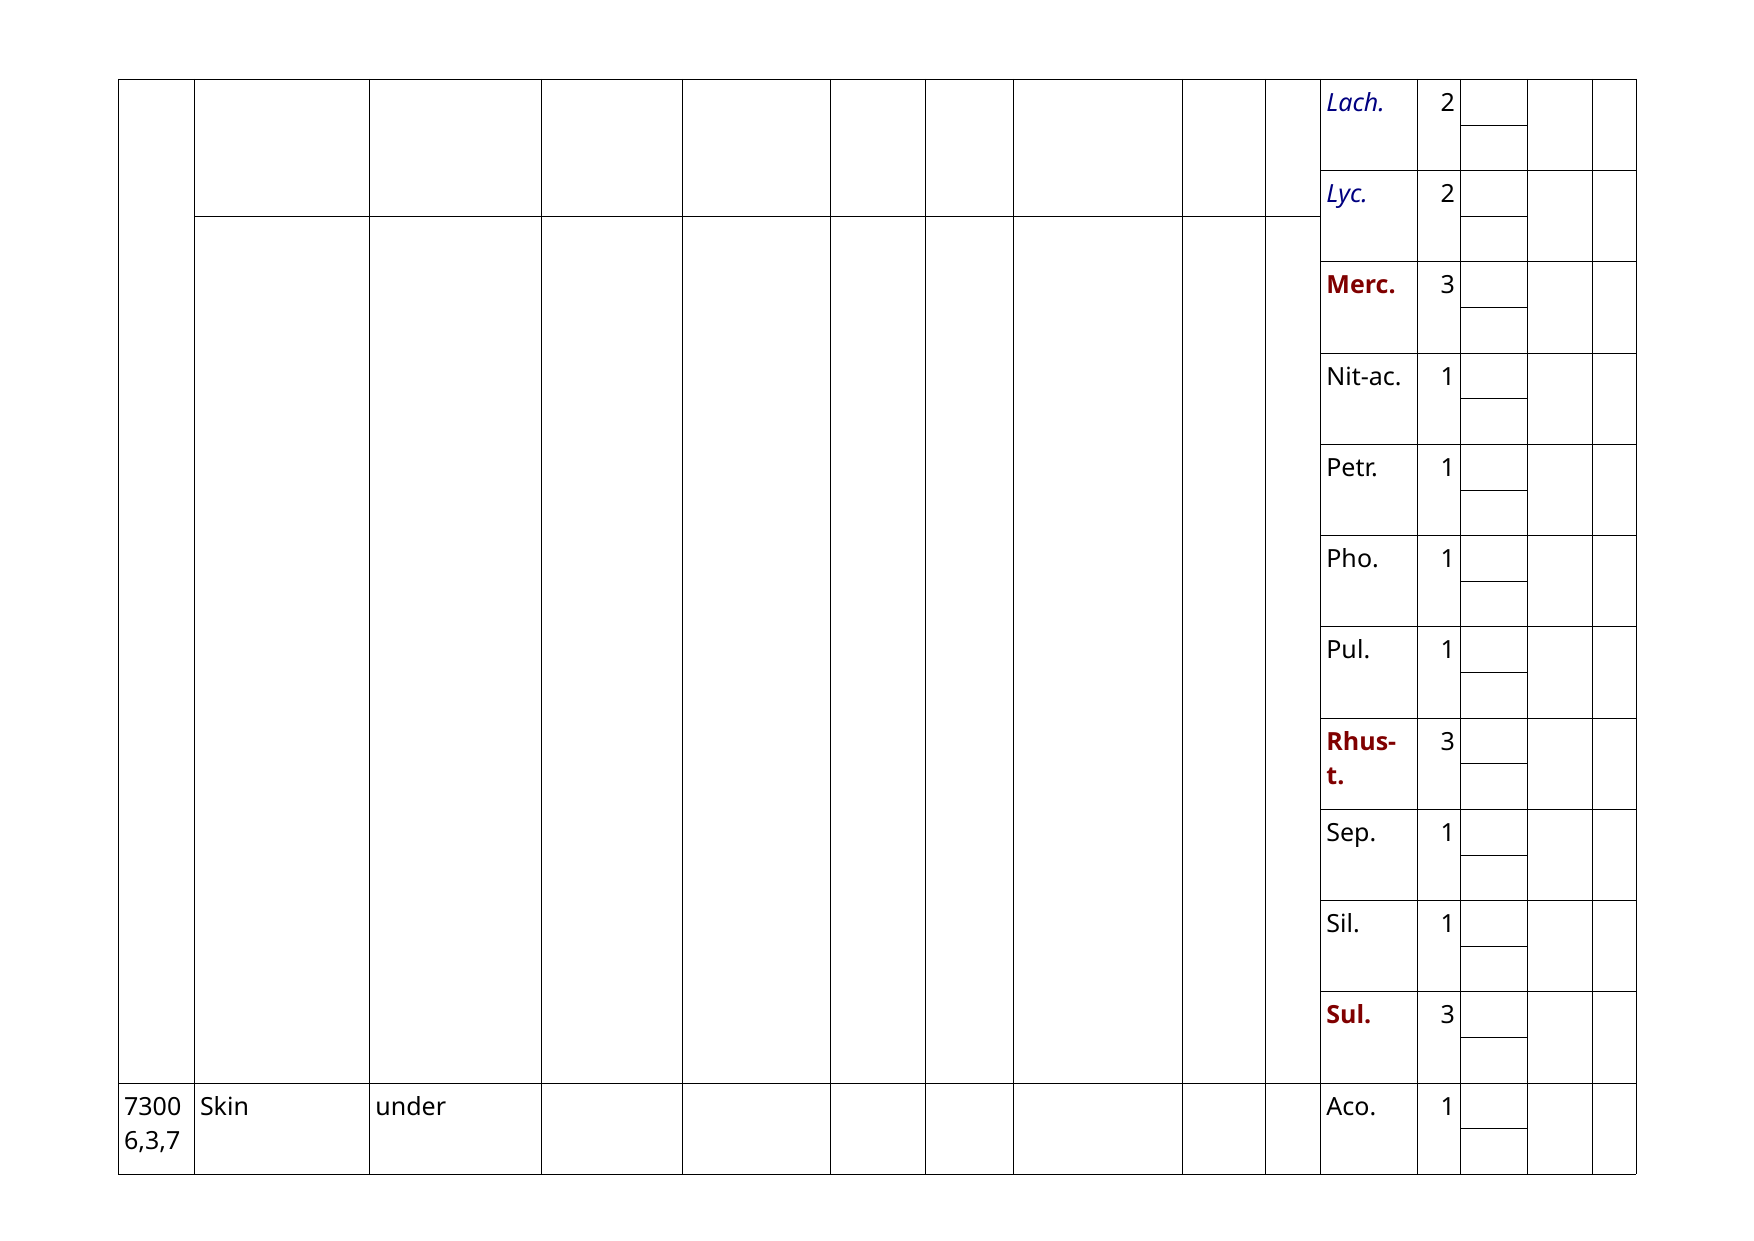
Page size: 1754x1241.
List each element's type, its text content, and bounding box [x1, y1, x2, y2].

table_cell [1014, 80, 1182, 216]
table_cell [1461, 354, 1527, 398]
table_cell Sil. [1321, 901, 1417, 991]
table_cell [1461, 673, 1527, 718]
table_cell [1528, 171, 1592, 261]
table_cell [1183, 1084, 1265, 1174]
table_cell 3 [1418, 719, 1460, 809]
table_cell [370, 217, 541, 1083]
table_cell [1461, 126, 1527, 170]
table_cell [831, 80, 925, 216]
table_cell [831, 217, 925, 1083]
table_cell [542, 1084, 682, 1174]
table_cell Skin [195, 1084, 369, 1174]
table_cell [926, 217, 1013, 1083]
table_cell [1183, 80, 1265, 216]
table_cell [542, 80, 682, 216]
table_cell [1461, 1129, 1527, 1174]
table_cell [1461, 1038, 1527, 1083]
table_cell [1461, 217, 1527, 261]
table_cell 73006,3,7 [119, 1084, 194, 1174]
table_cell Pul. [1321, 627, 1417, 718]
table_cell [1461, 901, 1527, 946]
table_cell Lach. [1321, 80, 1417, 170]
table_cell 1 [1418, 810, 1460, 900]
table_cell [683, 80, 830, 216]
table_cell [1461, 262, 1527, 307]
table_cell [195, 80, 369, 216]
table_cell 2 [1418, 80, 1460, 170]
table_cell 1 [1418, 627, 1460, 718]
table_cell 3 [1418, 262, 1460, 353]
table_cell [1461, 445, 1527, 489]
table_cell [1461, 992, 1527, 1037]
table_cell [1461, 810, 1527, 854]
table_cell [683, 217, 830, 1083]
table_cell under [370, 1084, 541, 1174]
table_cell [1528, 810, 1592, 900]
table_cell [831, 1084, 925, 1174]
table_cell [1528, 354, 1592, 444]
table_cell [1528, 445, 1592, 535]
table_cell [1593, 536, 1636, 626]
table_cell Lyc. [1321, 171, 1417, 261]
table_cell [1528, 536, 1592, 626]
table_cell [1461, 582, 1527, 626]
table_cell Aco. [1321, 1084, 1417, 1174]
table_cell [1593, 262, 1636, 353]
table_cell [1014, 217, 1182, 1083]
table_cell [370, 80, 541, 216]
table_cell Rhus-t. [1321, 719, 1417, 809]
table_cell [1461, 399, 1527, 444]
table_cell [1461, 719, 1527, 763]
table_cell [1593, 354, 1636, 444]
table_cell Pho. [1321, 536, 1417, 626]
table_cell [1014, 1084, 1182, 1174]
table_cell Sul. [1321, 992, 1417, 1083]
table_cell [542, 217, 682, 1083]
table_cell [119, 80, 194, 1083]
table_cell [1593, 171, 1636, 261]
table_cell 1 [1418, 1084, 1460, 1174]
table_cell Petr. [1321, 445, 1417, 535]
table_cell [1266, 1084, 1320, 1174]
table_cell [683, 1084, 830, 1174]
table_cell [1461, 627, 1527, 672]
table_cell [926, 80, 1013, 216]
table_cell [1183, 217, 1265, 1083]
table_cell [195, 217, 369, 1083]
table_cell [1528, 80, 1592, 170]
table_cell [1461, 171, 1527, 216]
table_cell [1593, 901, 1636, 991]
table_cell [1528, 627, 1592, 718]
table_cell [1528, 992, 1592, 1083]
table_cell Merc. [1321, 262, 1417, 353]
table_cell [1461, 856, 1527, 900]
table_cell Nit-ac. [1321, 354, 1417, 444]
table_cell [1593, 719, 1636, 809]
table_cell [1528, 262, 1592, 353]
table_cell [1461, 536, 1527, 581]
table_cell [1593, 810, 1636, 900]
table_cell [926, 1084, 1013, 1174]
table_cell 3 [1418, 992, 1460, 1083]
table_cell [1593, 627, 1636, 718]
table_cell [1461, 308, 1527, 353]
table_cell [1461, 947, 1527, 991]
table_cell Sep. [1321, 810, 1417, 900]
table_cell [1593, 80, 1636, 170]
table_cell [1266, 80, 1320, 216]
table_cell 2 [1418, 171, 1460, 261]
table_cell [1593, 1084, 1636, 1174]
table_cell [1528, 901, 1592, 991]
table_cell [1461, 1084, 1527, 1128]
table_cell [1461, 80, 1527, 124]
table_cell [1593, 445, 1636, 535]
table_cell [1528, 719, 1592, 809]
table_cell [1593, 992, 1636, 1083]
table_cell [1461, 491, 1527, 535]
table_cell [1461, 764, 1527, 809]
table_cell 1 [1418, 901, 1460, 991]
table_cell 1 [1418, 354, 1460, 444]
table_cell 1 [1418, 536, 1460, 626]
table_cell 1 [1418, 445, 1460, 535]
table_cell [1266, 217, 1320, 1083]
table_cell [1528, 1084, 1592, 1174]
